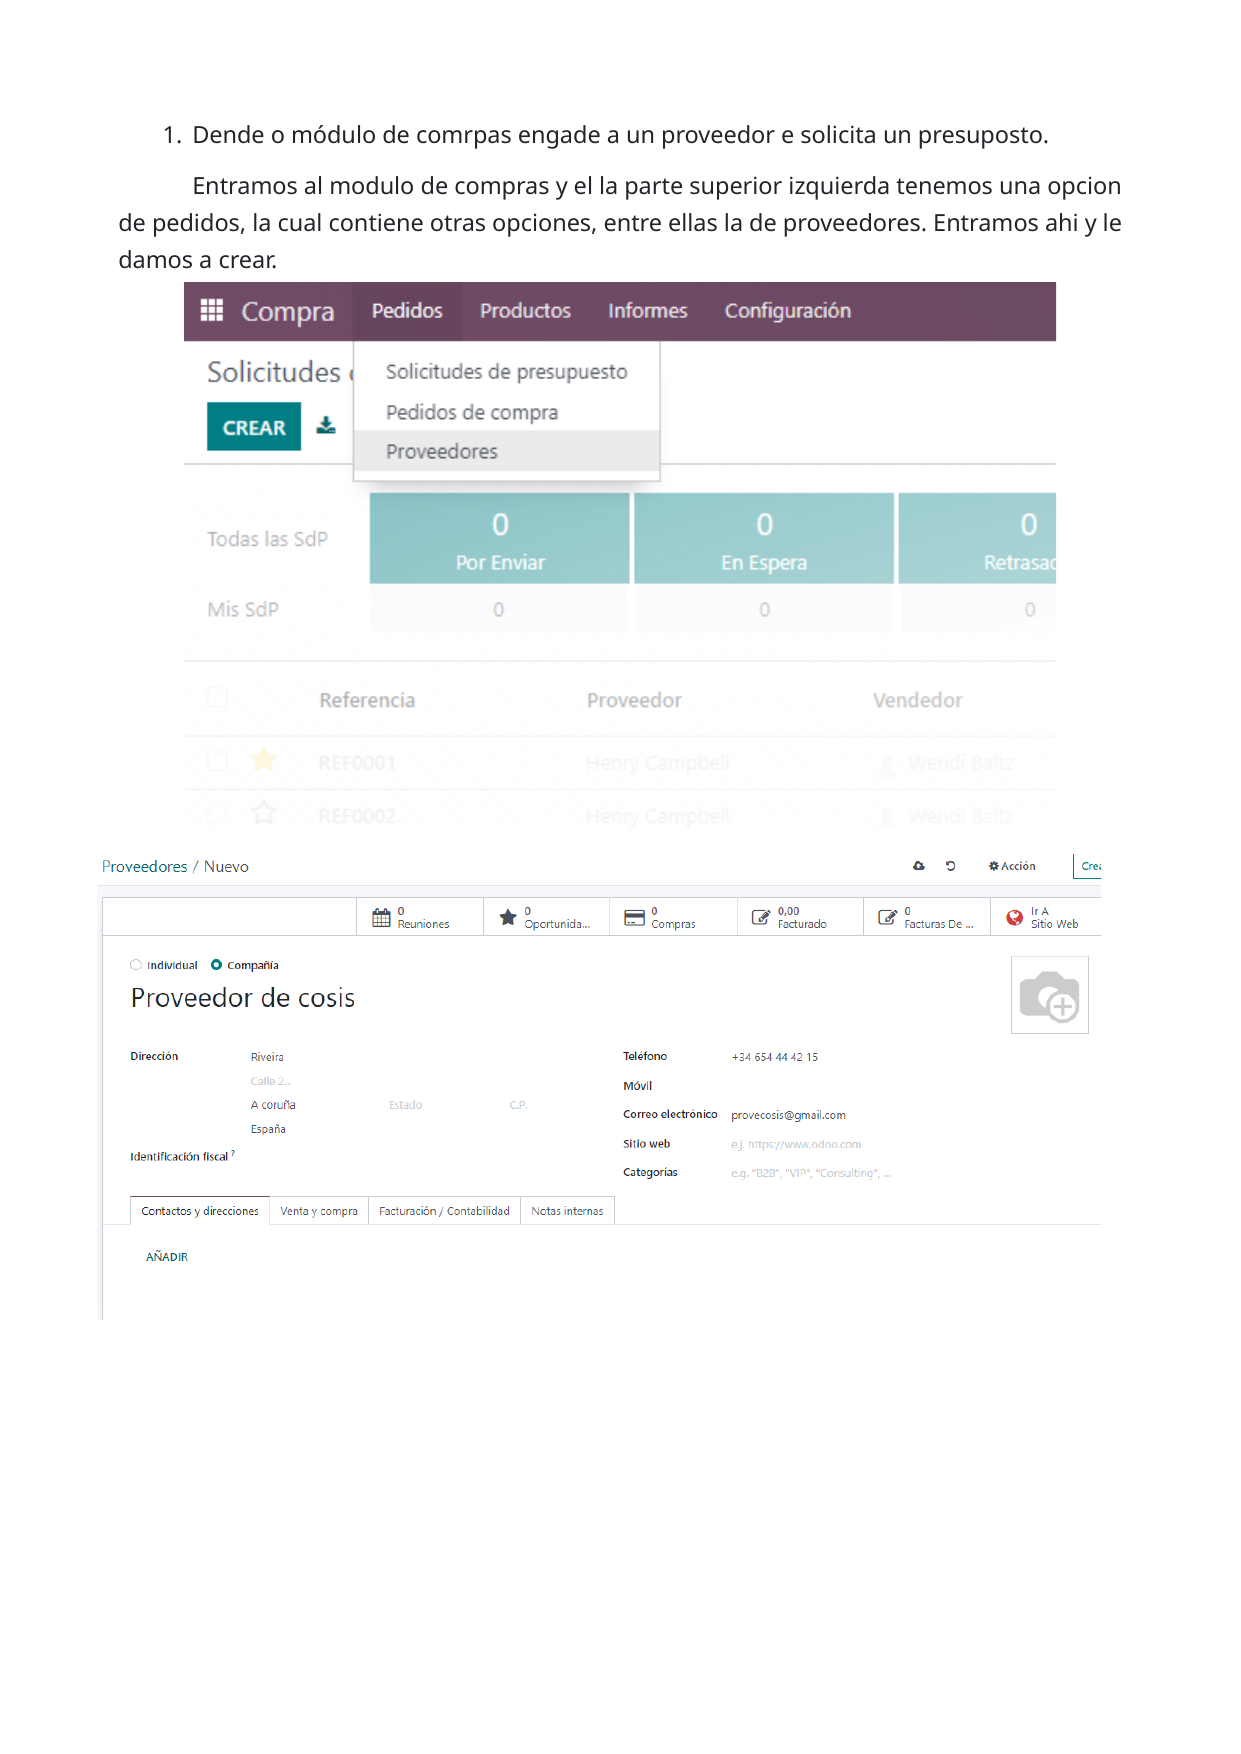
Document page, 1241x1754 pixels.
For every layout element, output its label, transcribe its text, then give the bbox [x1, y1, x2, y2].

text Entramos al modulo de compras y el la parte superior izquierda tenemos una opcion de pedidos, la cual contiene otras opciones, entre ellas la de proveedores. Entramos ahi y le damos a crear. [118, 169, 1122, 275]
picture [184, 282, 1057, 828]
list Dende o módulo de comrpas engade a un proveedor e solicita un presuposto. [162, 118, 1122, 150]
picture [97, 854, 1102, 1320]
